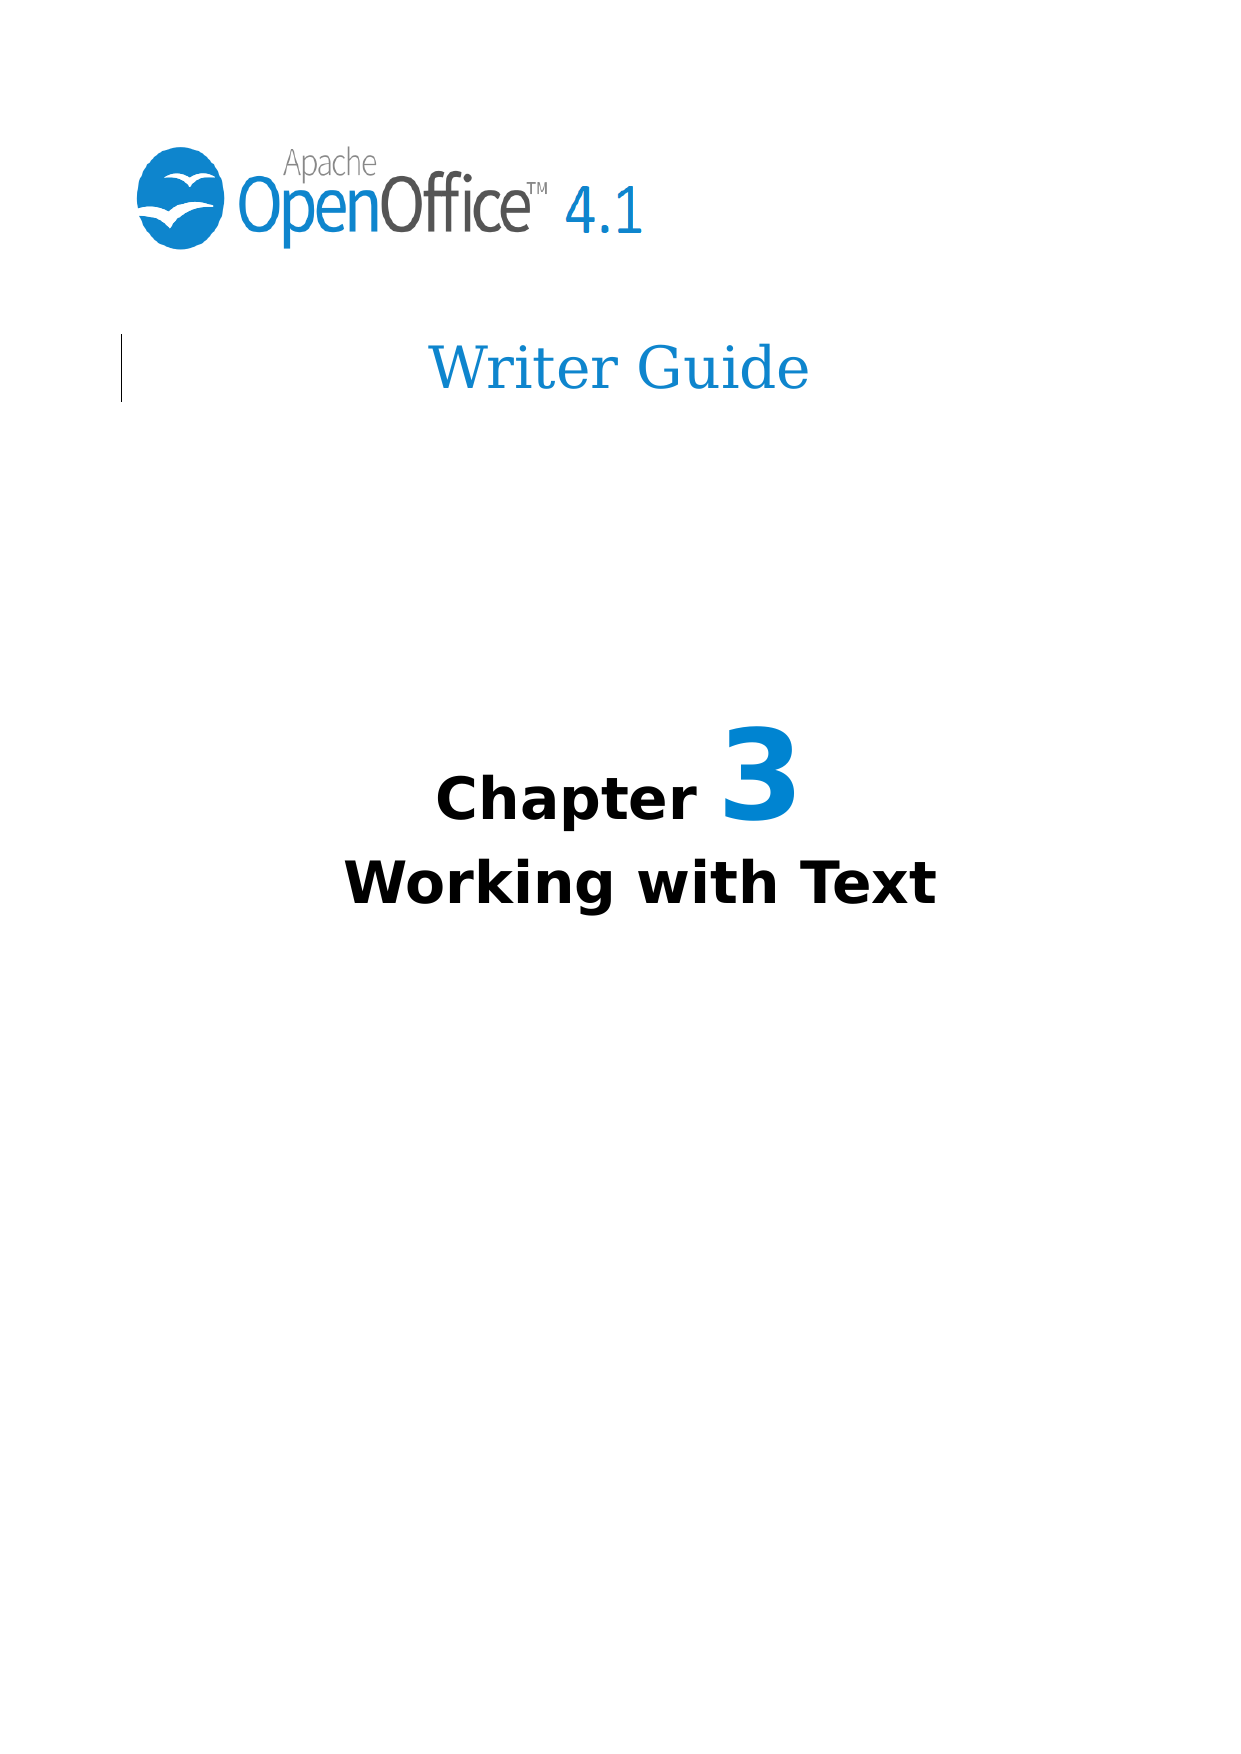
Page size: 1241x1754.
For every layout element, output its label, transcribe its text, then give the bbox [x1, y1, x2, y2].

subtitle Chapter 3 Working with Text [136, 703, 1104, 917]
text Writer Guide [136, 334, 1104, 402]
picture [135, 123, 651, 272]
